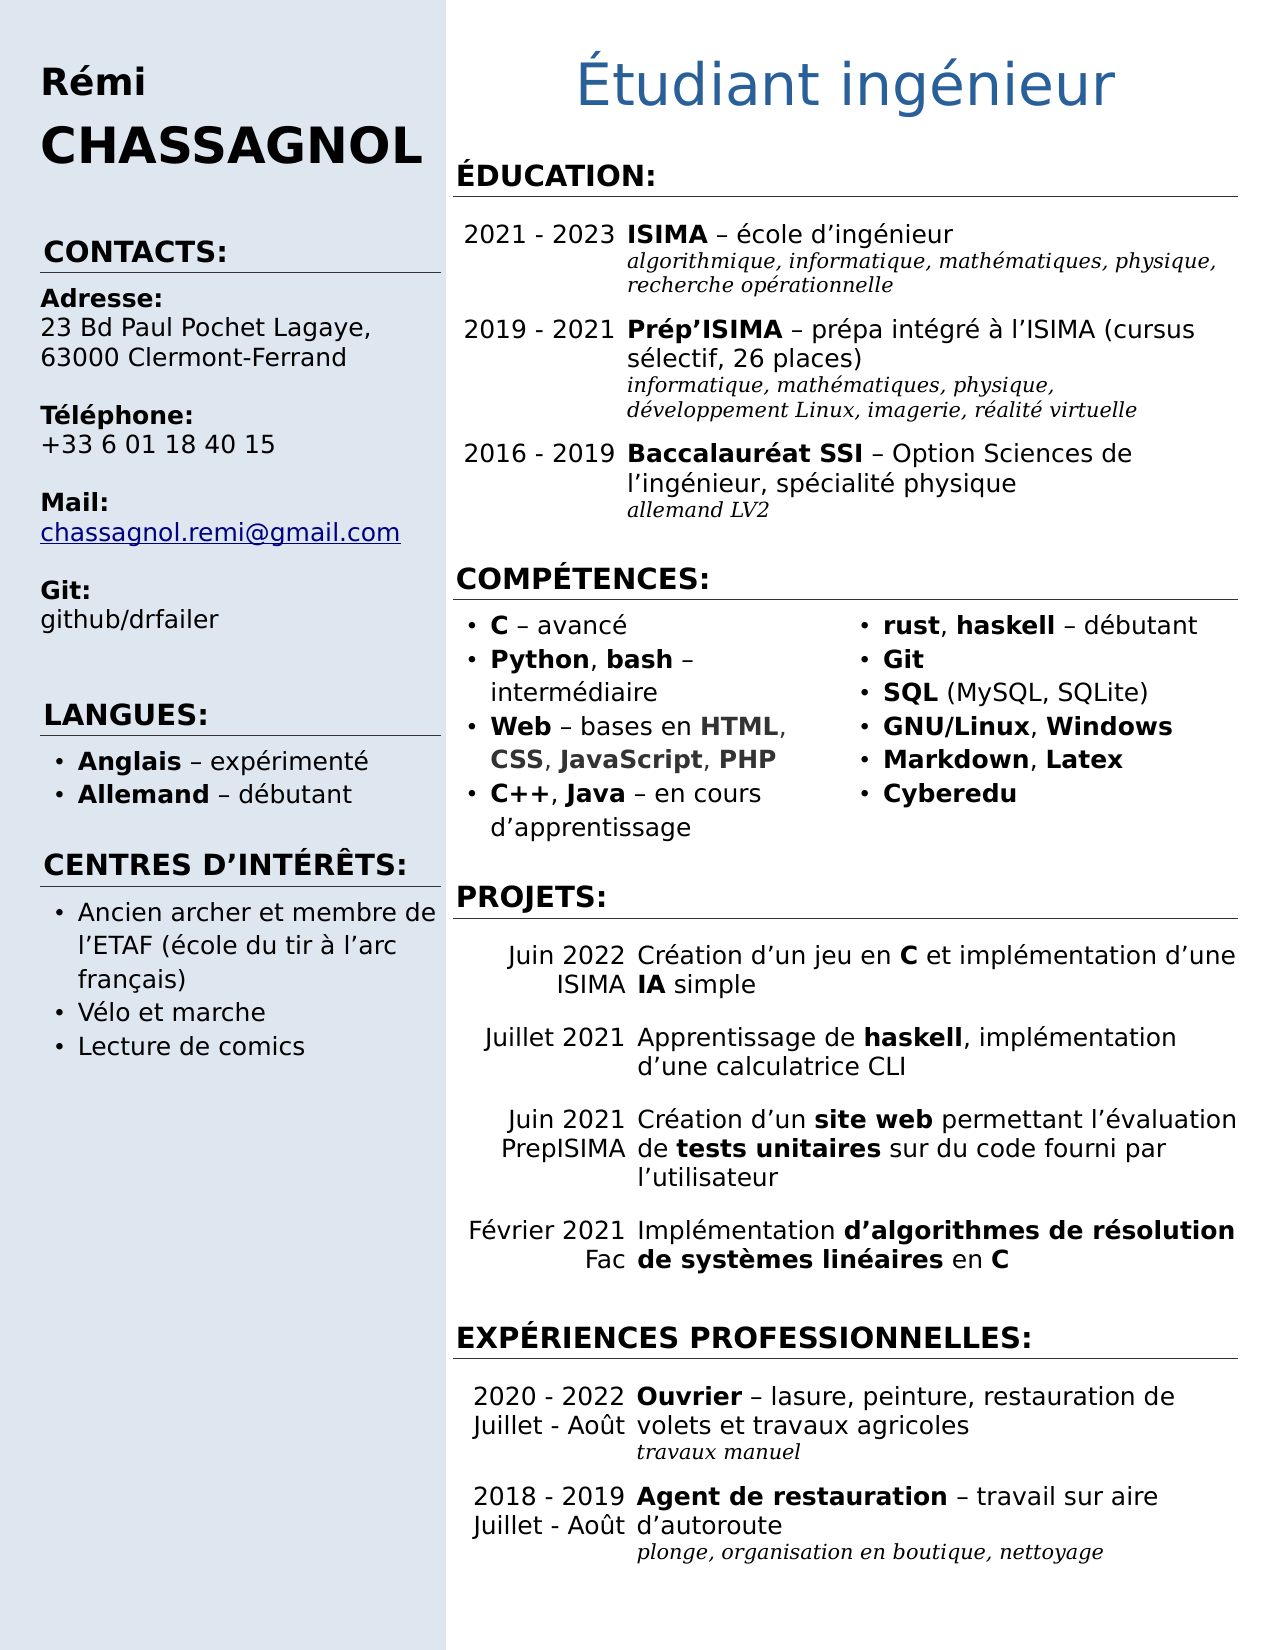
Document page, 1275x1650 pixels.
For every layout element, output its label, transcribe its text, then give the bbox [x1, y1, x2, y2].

table_cell 2019 - 2021 [453, 304, 621, 428]
table_cell Février 2021 Fac [453, 1205, 631, 1286]
table_header Création d’un jeu en C et implémentation d’une IA simple [631, 930, 1244, 1012]
table_header Ouvrier – lasure, peinture, restauration de volets et travaux agricoles travaux manuel [631, 1370, 1238, 1470]
table_header 2021 - 2023 [453, 208, 621, 303]
table_header 2020 - 2022 Juillet - Août [453, 1370, 631, 1470]
table_cell Agent de restauration – travail sur aire d’autoroute plonge, organisation en boutique, nettoyage [631, 1470, 1238, 1570]
table_cell Apprentissage de haskell, implémentation d’une calculatrice CLI [631, 1012, 1244, 1093]
table_cell Création d’un site web permettant l’évaluation de tests unitaires sur du code fourni par l’utilisateur [631, 1094, 1244, 1204]
table_header Étudiant ingénieur ÉDUCATION: COMPÉTENCES: C – avancé Python, bash – intermédiaire Web – bases en HTML, CSS, JavaScript, PHP C++, Java – en cours d’apprentissage rust, haskell – débutant Git SQL (MySQL, SQLite) GNU/Linux, Windows Markdown, Latex Cyberedu PROJETS: EXPÉRIENCES PROFESSIONNELLES: [447, 30, 1244, 1576]
table_cell Implémentation d’algorithmes de résolution de systèmes linéaires en C [631, 1205, 1244, 1286]
table_cell Prép’ISIMA – prépa intégré à l’ISIMA (cursus sélectif, 26 places) informatique, mathématiques, physique, développement Linux, imagerie, réalité virtuelle [621, 304, 1231, 428]
table_cell Juillet 2021 [453, 1012, 631, 1093]
table_cell Juin 2021 PrepISIMA [453, 1094, 631, 1204]
table_cell Baccalauréat SSI – Option Sciences de l’ingénieur, spécialité physique allemand LV2 [621, 428, 1231, 528]
table_cell 2018 - 2019 Juillet - Août [453, 1470, 631, 1570]
table_header ISIMA – école d’ingénieur algorithmique, informatique, mathématiques, physique, recherche opérationnelle [621, 208, 1231, 303]
table_header Juin 2022 ISIMA [453, 930, 631, 1012]
table_cell 2016 - 2019 [453, 428, 621, 528]
